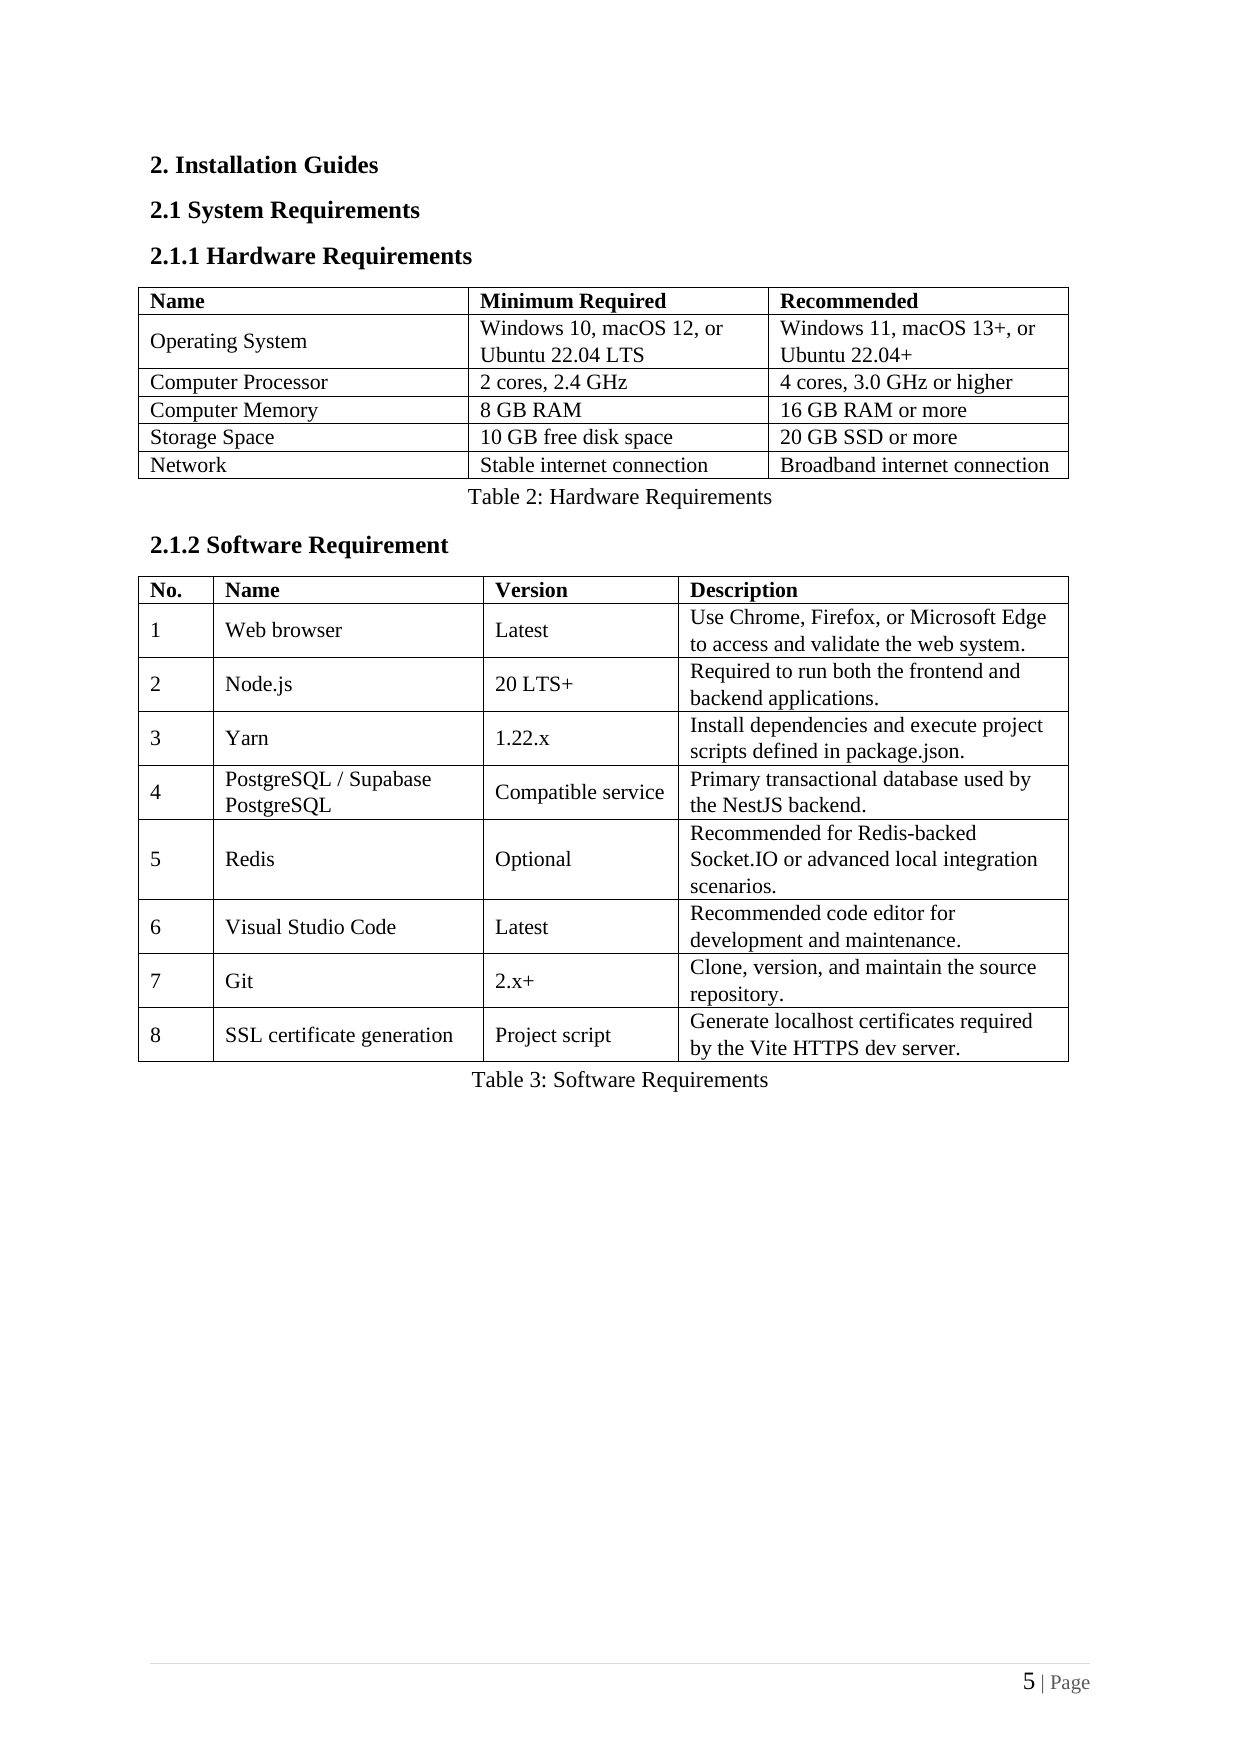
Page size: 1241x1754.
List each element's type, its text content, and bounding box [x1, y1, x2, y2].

table_header Version [484, 577, 678, 603]
text Table 3: Software Requirements [150, 1066, 1090, 1093]
table_cell 20 GB SSD or more [769, 424, 1068, 451]
table_cell Required to run both the frontend and backend applications. [679, 658, 1068, 711]
table_cell 6 [139, 900, 213, 953]
table_cell 4 cores, 3.0 GHz or higher [769, 369, 1068, 396]
table_cell Storage Space [139, 424, 468, 451]
table_cell Clone, version, and maintain the source repository. [679, 954, 1068, 1007]
table_cell 2.x+ [484, 954, 678, 1007]
table_cell 8 [139, 1008, 213, 1061]
table_cell Install dependencies and execute project scripts defined in package.json. [679, 712, 1068, 765]
table_cell 16 GB RAM or more [769, 397, 1068, 423]
table_cell Web browser [214, 604, 483, 657]
table_header Name [214, 577, 483, 603]
table_cell 7 [139, 954, 213, 1007]
table_cell Redis [214, 820, 483, 899]
table_cell Visual Studio Code [214, 900, 483, 953]
table_cell Yarn [214, 712, 483, 765]
table_cell Latest [484, 900, 678, 953]
table_cell Network [139, 452, 468, 478]
table_header No. [139, 577, 213, 603]
table_cell Generate localhost certificates required by the Vite HTTPS dev server. [679, 1008, 1068, 1061]
table_cell Optional [484, 820, 678, 899]
table_header Recommended [769, 288, 1068, 314]
table_cell PostgreSQL / Supabase PostgreSQL [214, 766, 483, 819]
table_cell Recommended for Redis-backed Socket.IO or advanced local integration scenarios. [679, 820, 1068, 899]
table_header Description [679, 577, 1068, 603]
table_cell Project script [484, 1008, 678, 1061]
subtitle 2.1.1 Hardware Requirements [150, 241, 1090, 270]
table_cell 1.22.x [484, 712, 678, 765]
text Table 2: Hardware Requirements [150, 483, 1090, 509]
table_cell 8 GB RAM [469, 397, 768, 423]
table_cell Operating System [139, 315, 468, 368]
table_cell Compatible service [484, 766, 678, 819]
table_cell SSL certificate generation [214, 1008, 483, 1061]
subtitle 2.1.2 Software Requirement [150, 530, 1090, 559]
table_cell 4 [139, 766, 213, 819]
table_cell Computer Memory [139, 397, 468, 423]
table_cell Broadband internet connection [769, 452, 1068, 478]
table_cell Recommended code editor for development and maintenance. [679, 900, 1068, 953]
subtitle 2.1 System Requirements [150, 196, 1090, 224]
table_cell Windows 10, macOS 12, or Ubuntu 22.04 LTS [469, 315, 768, 368]
table_cell Primary transactional database used by the NestJS backend. [679, 766, 1068, 819]
table_cell 1 [139, 604, 213, 657]
table_cell 5 [139, 820, 213, 899]
table_cell 2 cores, 2.4 GHz [469, 369, 768, 396]
subtitle 2. Installation Guides [150, 150, 1090, 179]
table_cell Latest [484, 604, 678, 657]
table_header Minimum Required [469, 288, 768, 314]
table_cell 2 [139, 658, 213, 711]
table_cell Stable internet connection [469, 452, 768, 478]
table_cell 3 [139, 712, 213, 765]
table_cell 20 LTS+ [484, 658, 678, 711]
table_cell Use Chrome, Firefox, or Microsoft Edge to access and validate the web system. [679, 604, 1068, 657]
table_cell Windows 11, macOS 13+, or Ubuntu 22.04+ [769, 315, 1068, 368]
table_header Name [139, 288, 468, 314]
table_cell Computer Processor [139, 369, 468, 396]
table_cell Node.js [214, 658, 483, 711]
table_cell Git [214, 954, 483, 1007]
table_cell 10 GB free disk space [469, 424, 768, 451]
